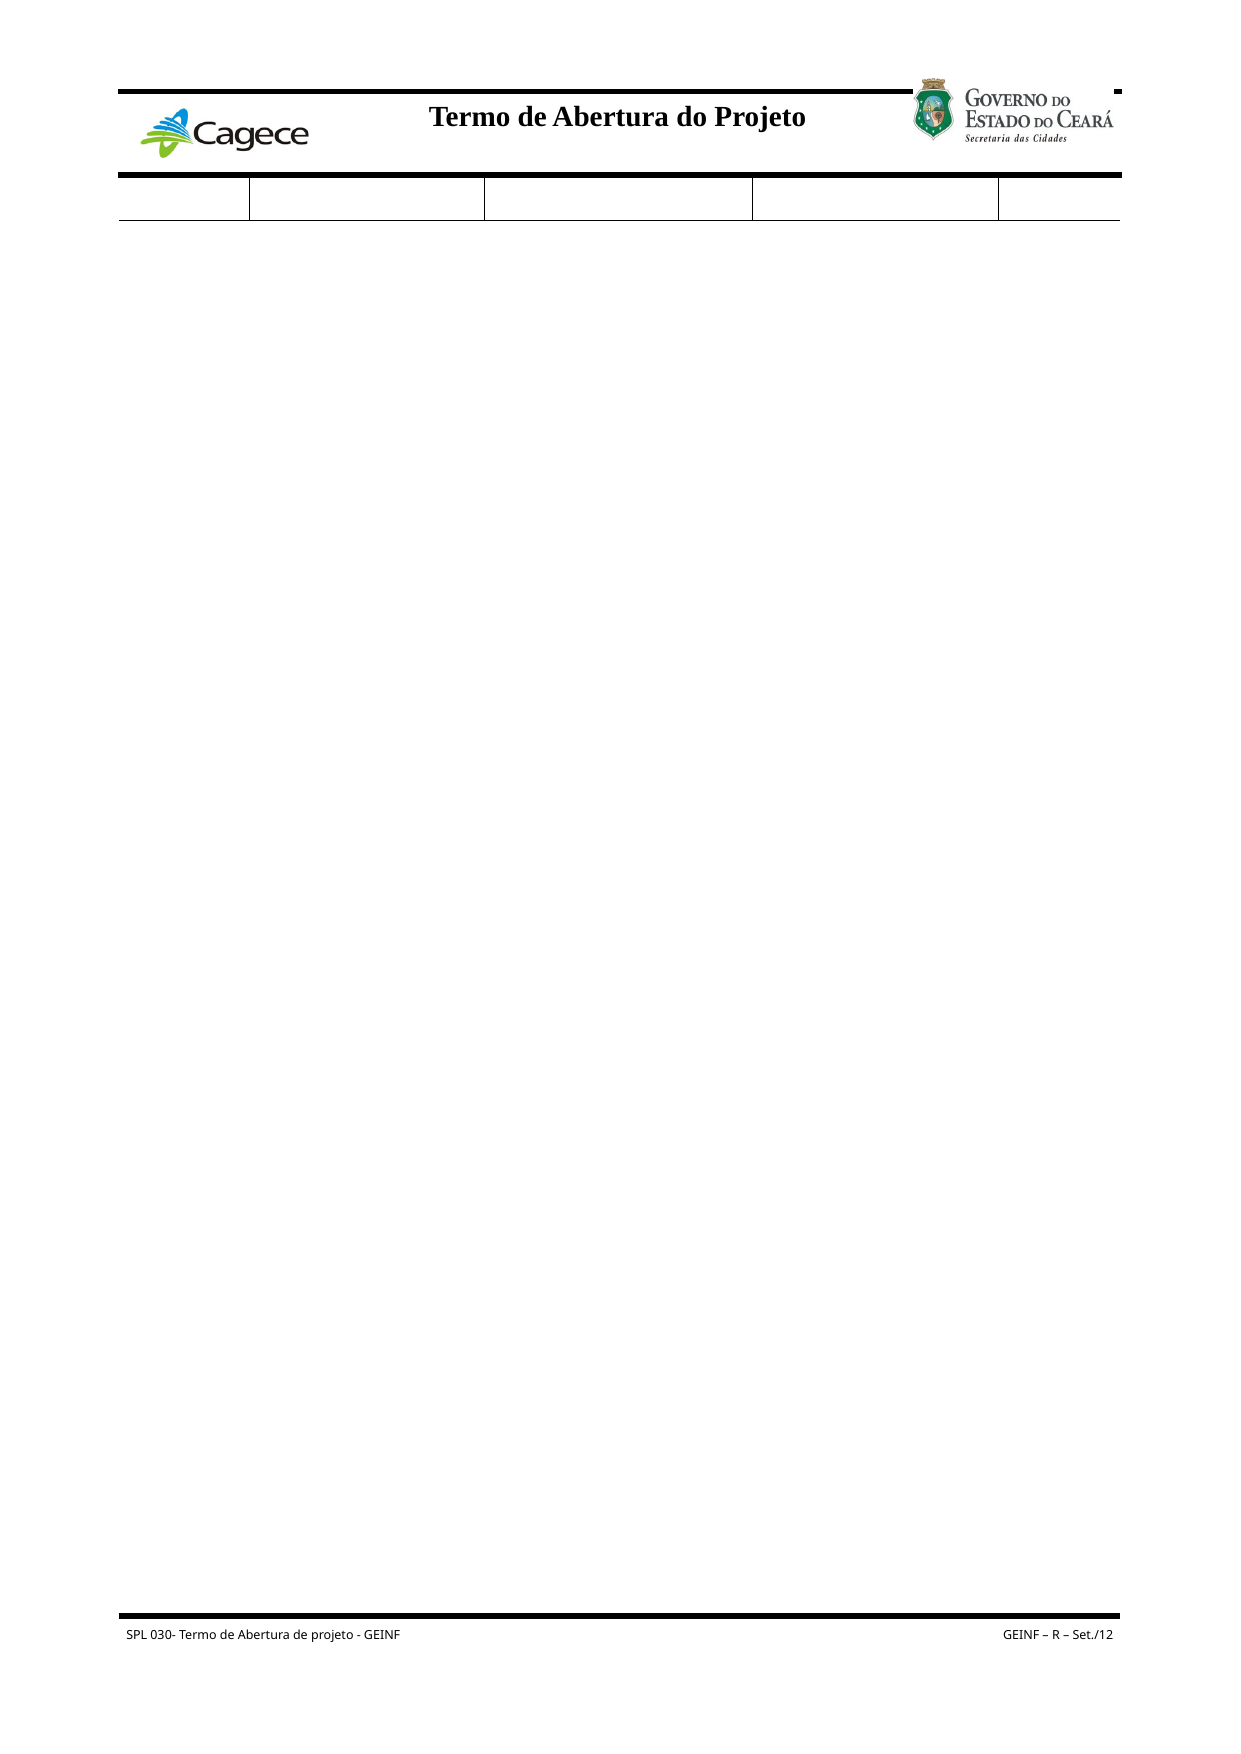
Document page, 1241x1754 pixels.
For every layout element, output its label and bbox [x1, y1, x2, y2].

table_cell [119, 178, 249, 219]
table_cell [753, 178, 998, 219]
table_cell [485, 178, 752, 219]
table_cell [250, 178, 484, 219]
table_cell [999, 178, 1119, 219]
picture [140, 108, 309, 158]
